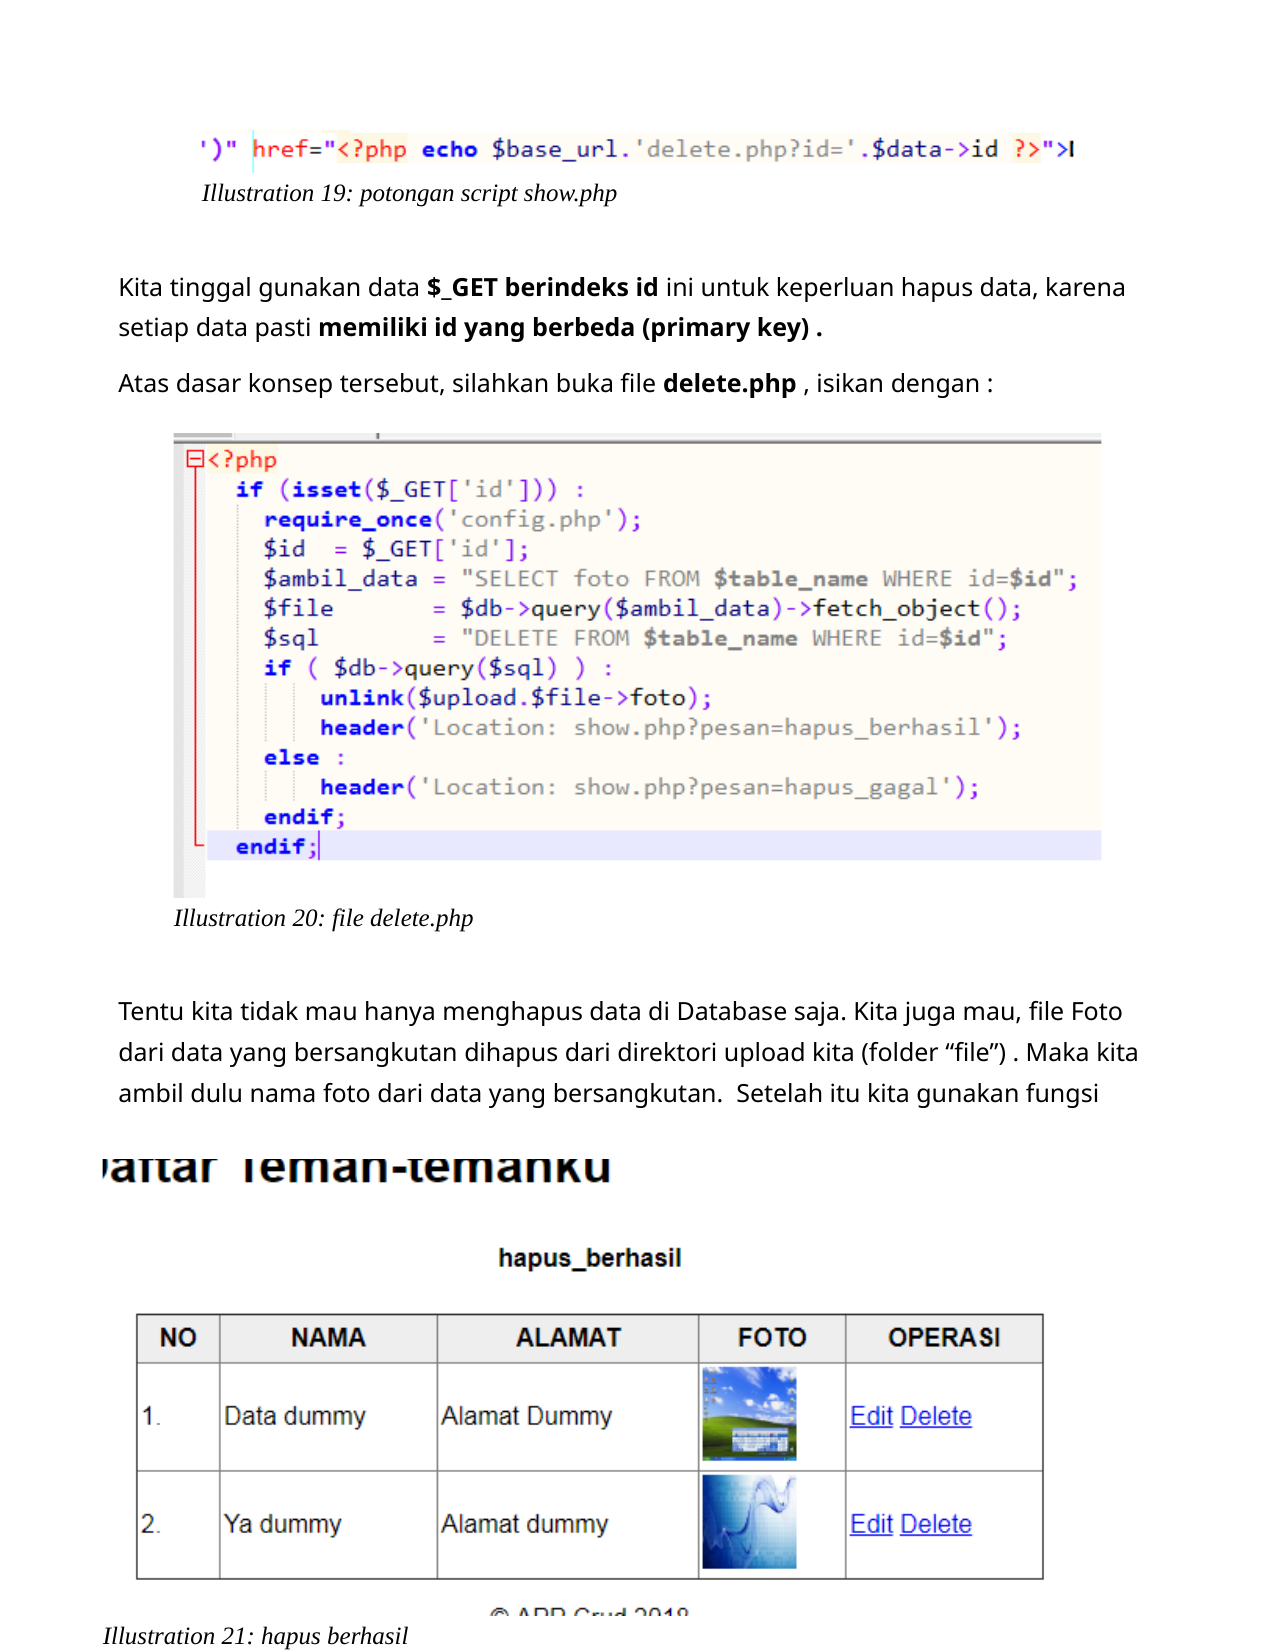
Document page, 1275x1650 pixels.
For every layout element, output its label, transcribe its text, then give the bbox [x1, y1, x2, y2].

text [103, 1147, 1054, 1159]
text Illustration 19: potongan script show.php [202, 173, 1073, 207]
text Tentu kita tidak mau hanya menghapus data di Database saja. Kita juga mau, file Foto dari data yang bersangkutan dihapus dari direktori upload kita (folder “file”) . Maka kita ambil dulu nama foto dari data yang bersangkutan. Setelah itu kita gunakan fungsi [118, 994, 1157, 1109]
picture [201, 130, 1074, 173]
picture [173, 433, 1102, 898]
picture [102, 1159, 1055, 1616]
text Atas dasar konsep tersebut, silahkan buka file delete.php , isikan dengan : [118, 365, 1157, 399]
text Illustration 20: file delete.php [173, 898, 1102, 932]
text Illustration 21: hapus berhasil [103, 1616, 1054, 1650]
text Kita tinggal gunakan data $_GET berindeks id ini untuk keperluan hapus data, karena setiap data pasti memiliki id yang berbeda (primary key) . [118, 269, 1157, 344]
